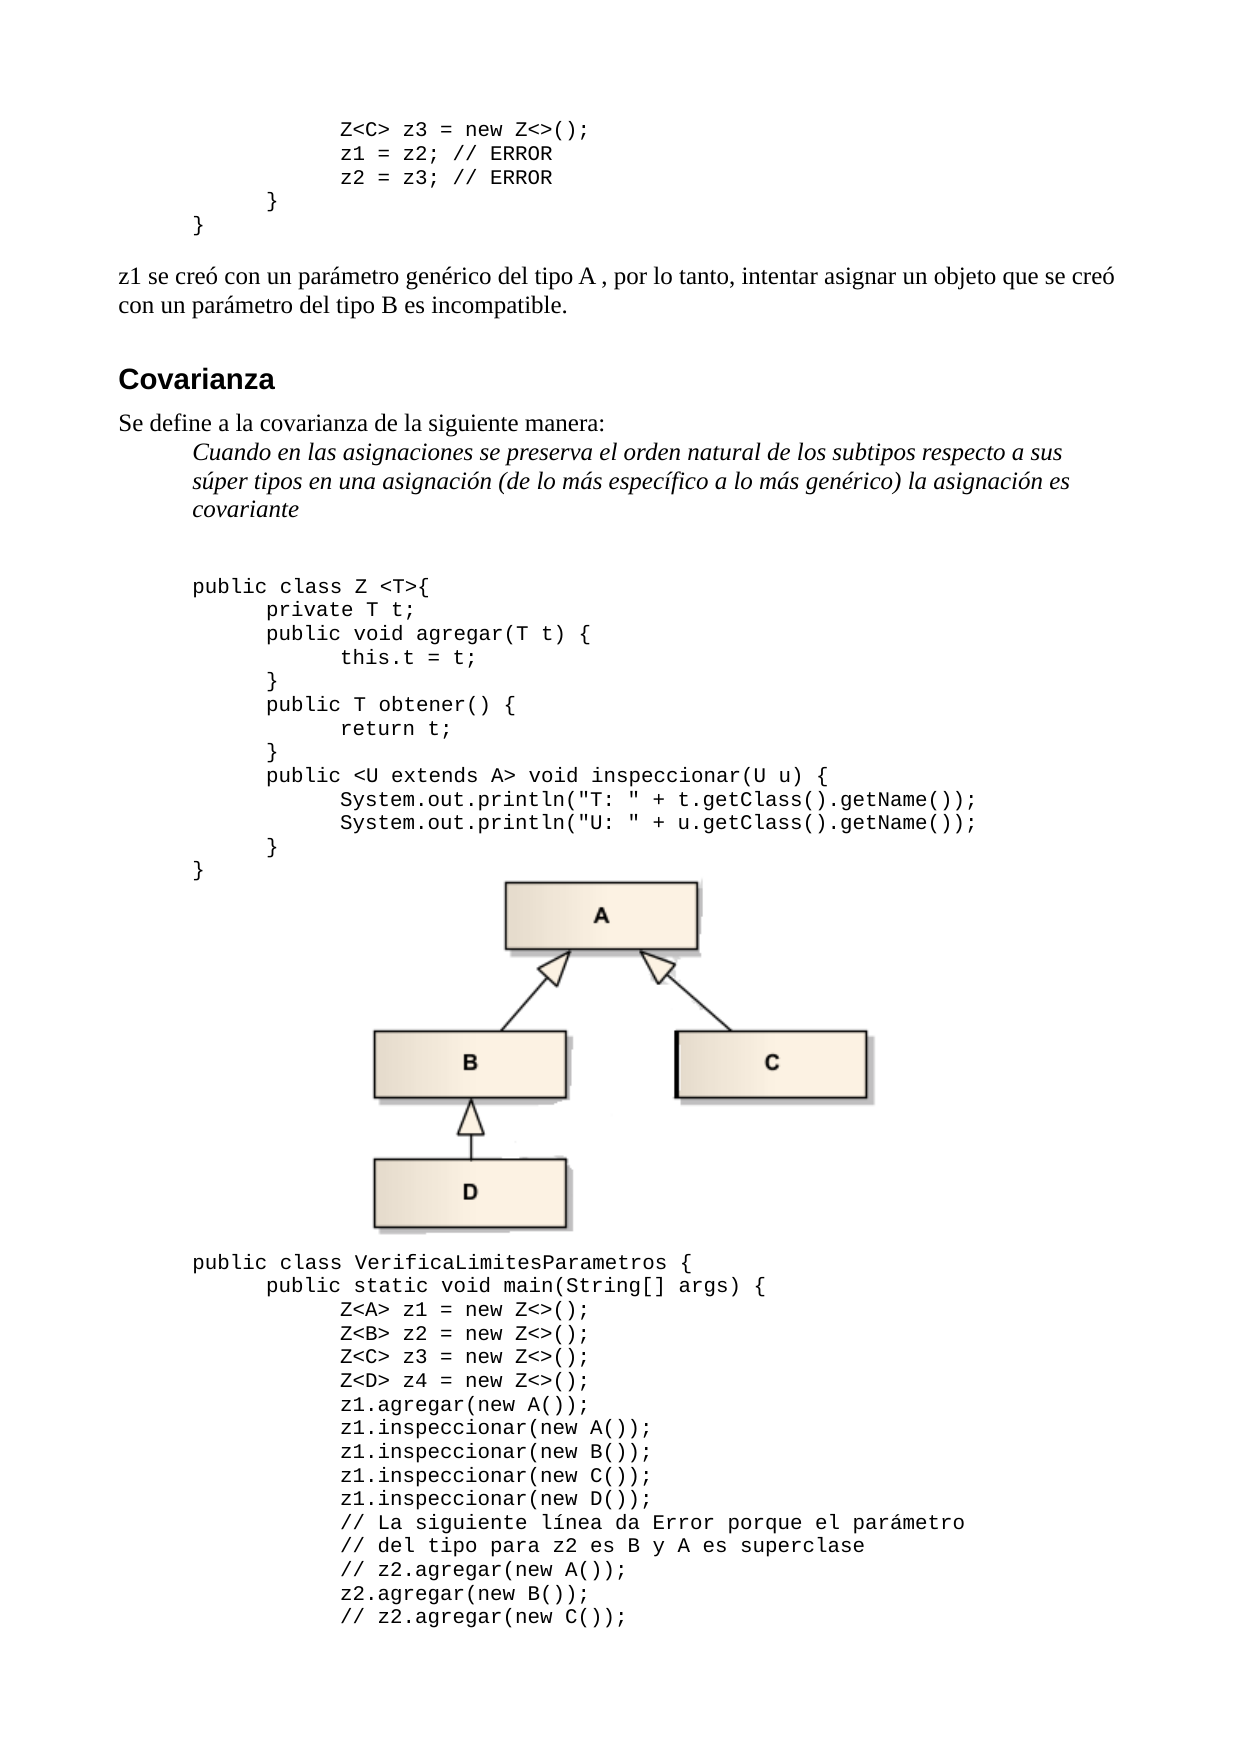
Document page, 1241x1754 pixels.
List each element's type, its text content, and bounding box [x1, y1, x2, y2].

text z1.agregar(new A()); [118, 1394, 1122, 1417]
text this.t = t; [118, 647, 1122, 670]
text // del tipo para z2 es B y A es superclase [118, 1536, 1122, 1559]
text } [118, 670, 1122, 694]
text z2.agregar(new B()); [118, 1583, 1122, 1606]
text z1.inspeccionar(new B()); [118, 1441, 1122, 1464]
text public class Z <T>{ [118, 576, 1122, 599]
text public void agregar(T t) { [118, 623, 1122, 647]
text System.out.println("T: " + t.getClass().getName()); [118, 788, 1122, 812]
text z1 se creó con un parámetro genérico del tipo A , por lo tanto, intentar asignar un objeto que se creó con un parámetro del tipo B es incompatible. [118, 261, 1122, 319]
text } [118, 190, 1122, 214]
text // z2.agregar(new C()); [118, 1606, 1122, 1630]
text covariante [118, 494, 1122, 523]
text private T t; [118, 599, 1122, 623]
text } [118, 836, 1122, 859]
text return t; [118, 718, 1122, 741]
text } [118, 741, 1122, 765]
text public static void main(String[] args) { [118, 1275, 1122, 1299]
text } [118, 859, 1122, 883]
text Z<D> z4 = new Z<>(); [118, 1370, 1122, 1394]
text public class VerificaLimitesParametros { [118, 1252, 1122, 1275]
text public T obtener() { [118, 694, 1122, 718]
text System.out.println("U: " + u.getClass().getName()); [118, 812, 1122, 836]
text z2 = z3; // ERROR [118, 167, 1122, 190]
text Z<C> z3 = new Z<>(); [118, 1346, 1122, 1370]
text Se define a la covarianza de la siguiente manera: [118, 408, 1122, 437]
text Z<C> z3 = new Z<>(); [118, 119, 1122, 143]
text // z2.agregar(new A()); [118, 1559, 1122, 1583]
text Cuando en las asignaciones se preserva el orden natural de los subtipos respecto a sus súper tipos en una asignación (de lo más específico a lo más genérico) la asignación es [118, 437, 1122, 494]
text // La siguiente línea da Error porque el parámetro [118, 1512, 1122, 1536]
text public <U extends A> void inspeccionar(U u) { [118, 765, 1122, 788]
text z1.inspeccionar(new C()); [118, 1464, 1122, 1488]
subtitle Covarianza [118, 362, 1122, 396]
text Z<B> z2 = new Z<>(); [118, 1323, 1122, 1346]
text } [118, 214, 1122, 238]
text z1 = z2; // ERROR [118, 143, 1122, 167]
text Z<A> z1 = new Z<>(); [118, 1299, 1122, 1323]
text z1.inspeccionar(new D()); [118, 1488, 1122, 1512]
text z1.inspeccionar(new A()); [118, 1417, 1122, 1441]
picture [352, 868, 888, 1241]
